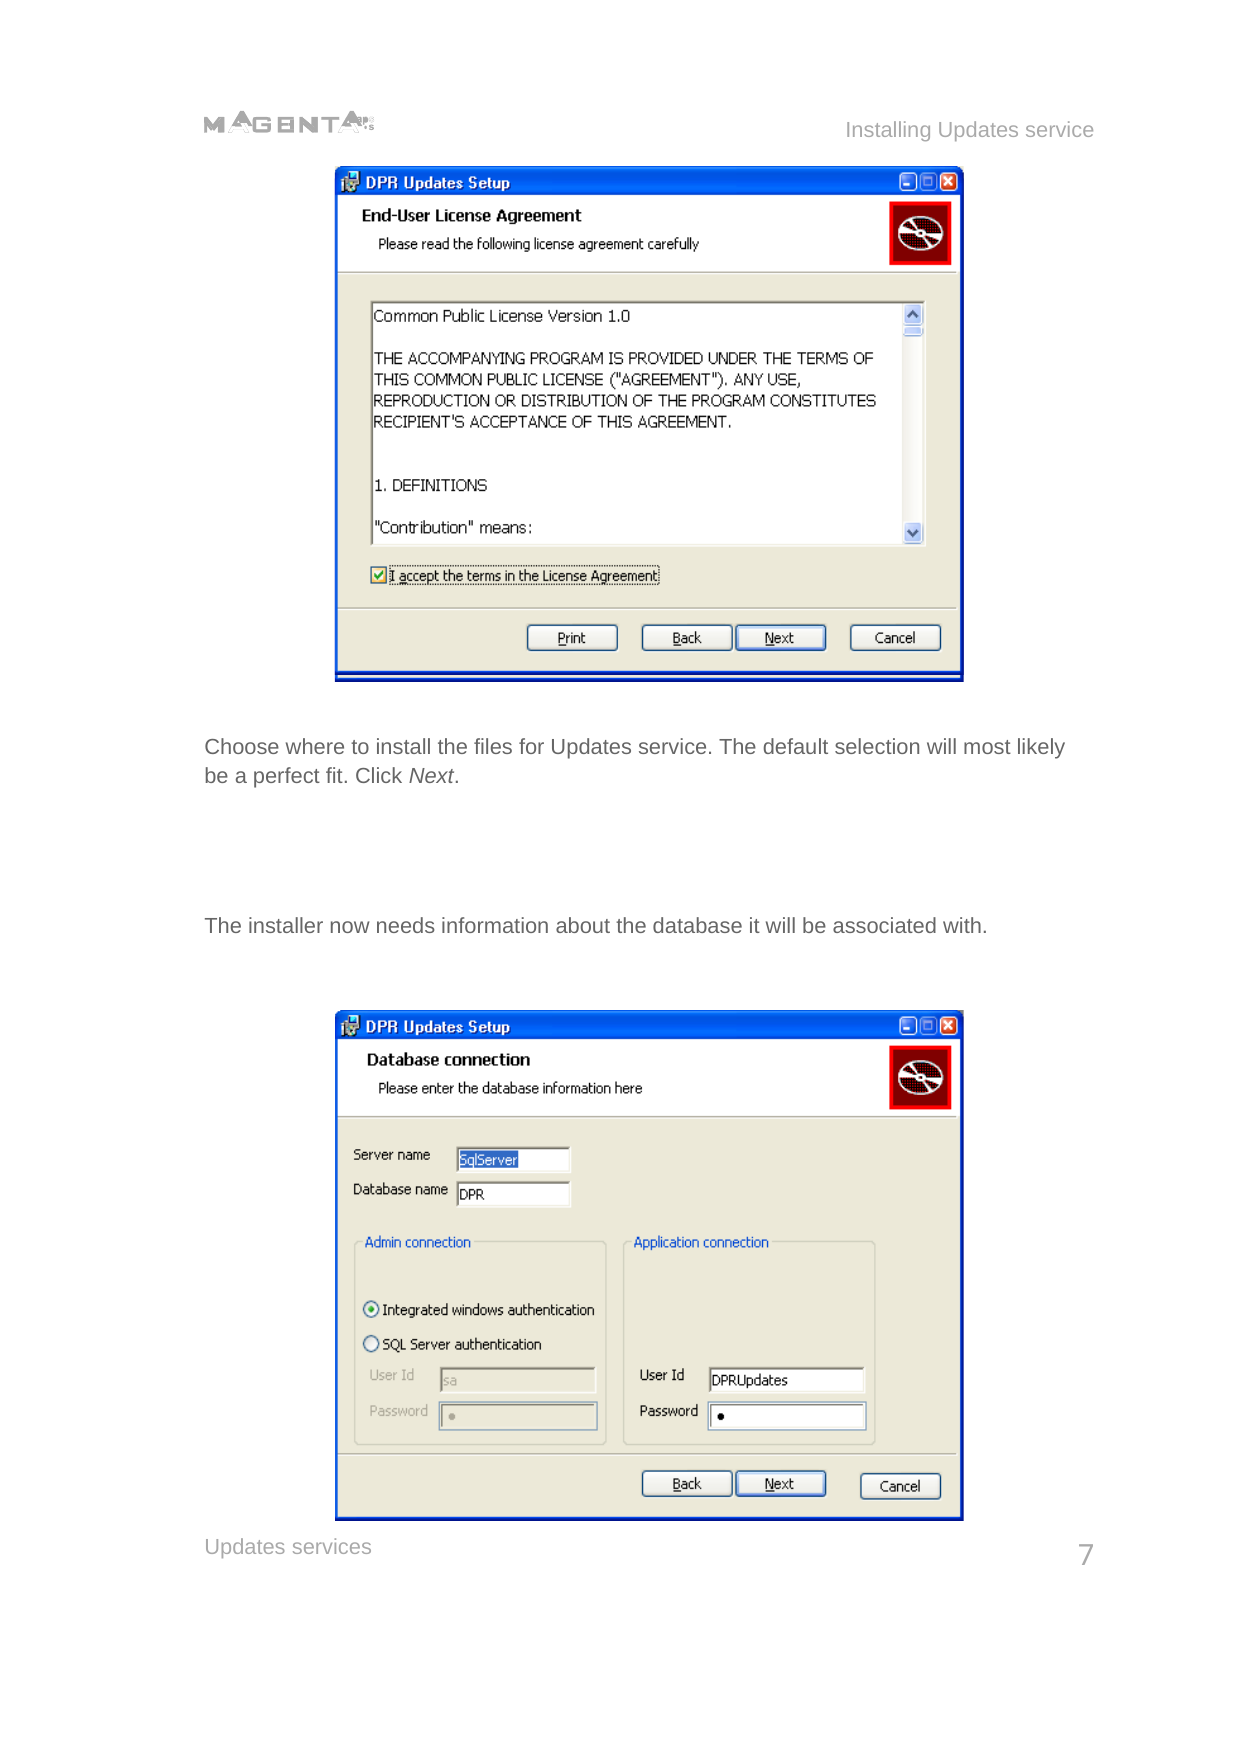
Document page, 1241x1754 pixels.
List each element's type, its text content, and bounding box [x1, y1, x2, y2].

text The installer now needs information about the database it will be associated with. [204, 911, 1094, 940]
picture [334, 166, 964, 682]
text Choose where to install the files for Updates service. The default selection will most likely be a perfect fit. Click Next. [204, 731, 1094, 790]
picture [335, 1010, 964, 1521]
